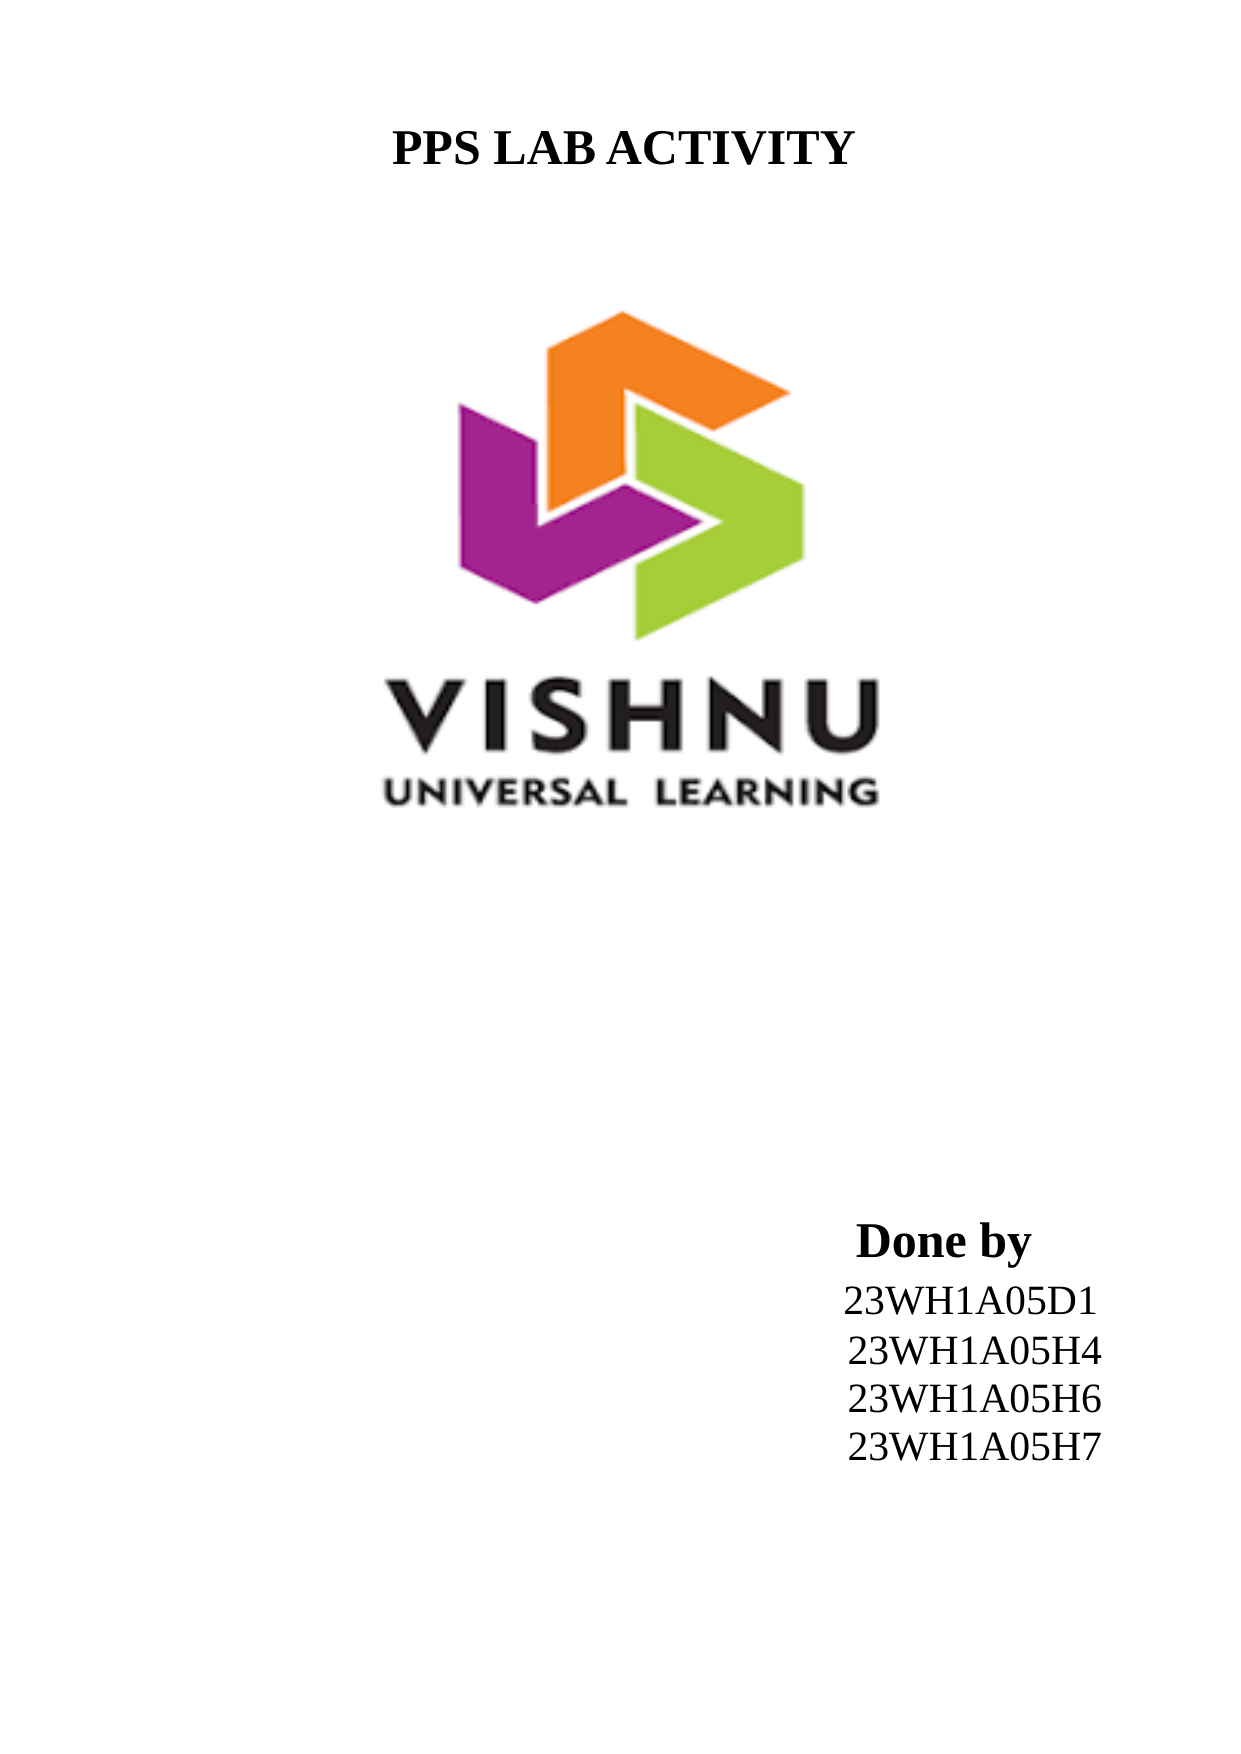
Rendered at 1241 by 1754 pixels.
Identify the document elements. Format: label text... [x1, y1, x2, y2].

text 23WH1A05H7 [118, 1421, 1122, 1469]
text 23WH1A05H4 [118, 1326, 1122, 1373]
text 23WH1A05H6 [118, 1373, 1122, 1421]
list PPS LAB ACTIVITY [118, 118, 1122, 176]
text Done by [118, 1211, 1122, 1268]
text 23WH1A05D1 [118, 1268, 1122, 1326]
picture [312, 291, 938, 816]
